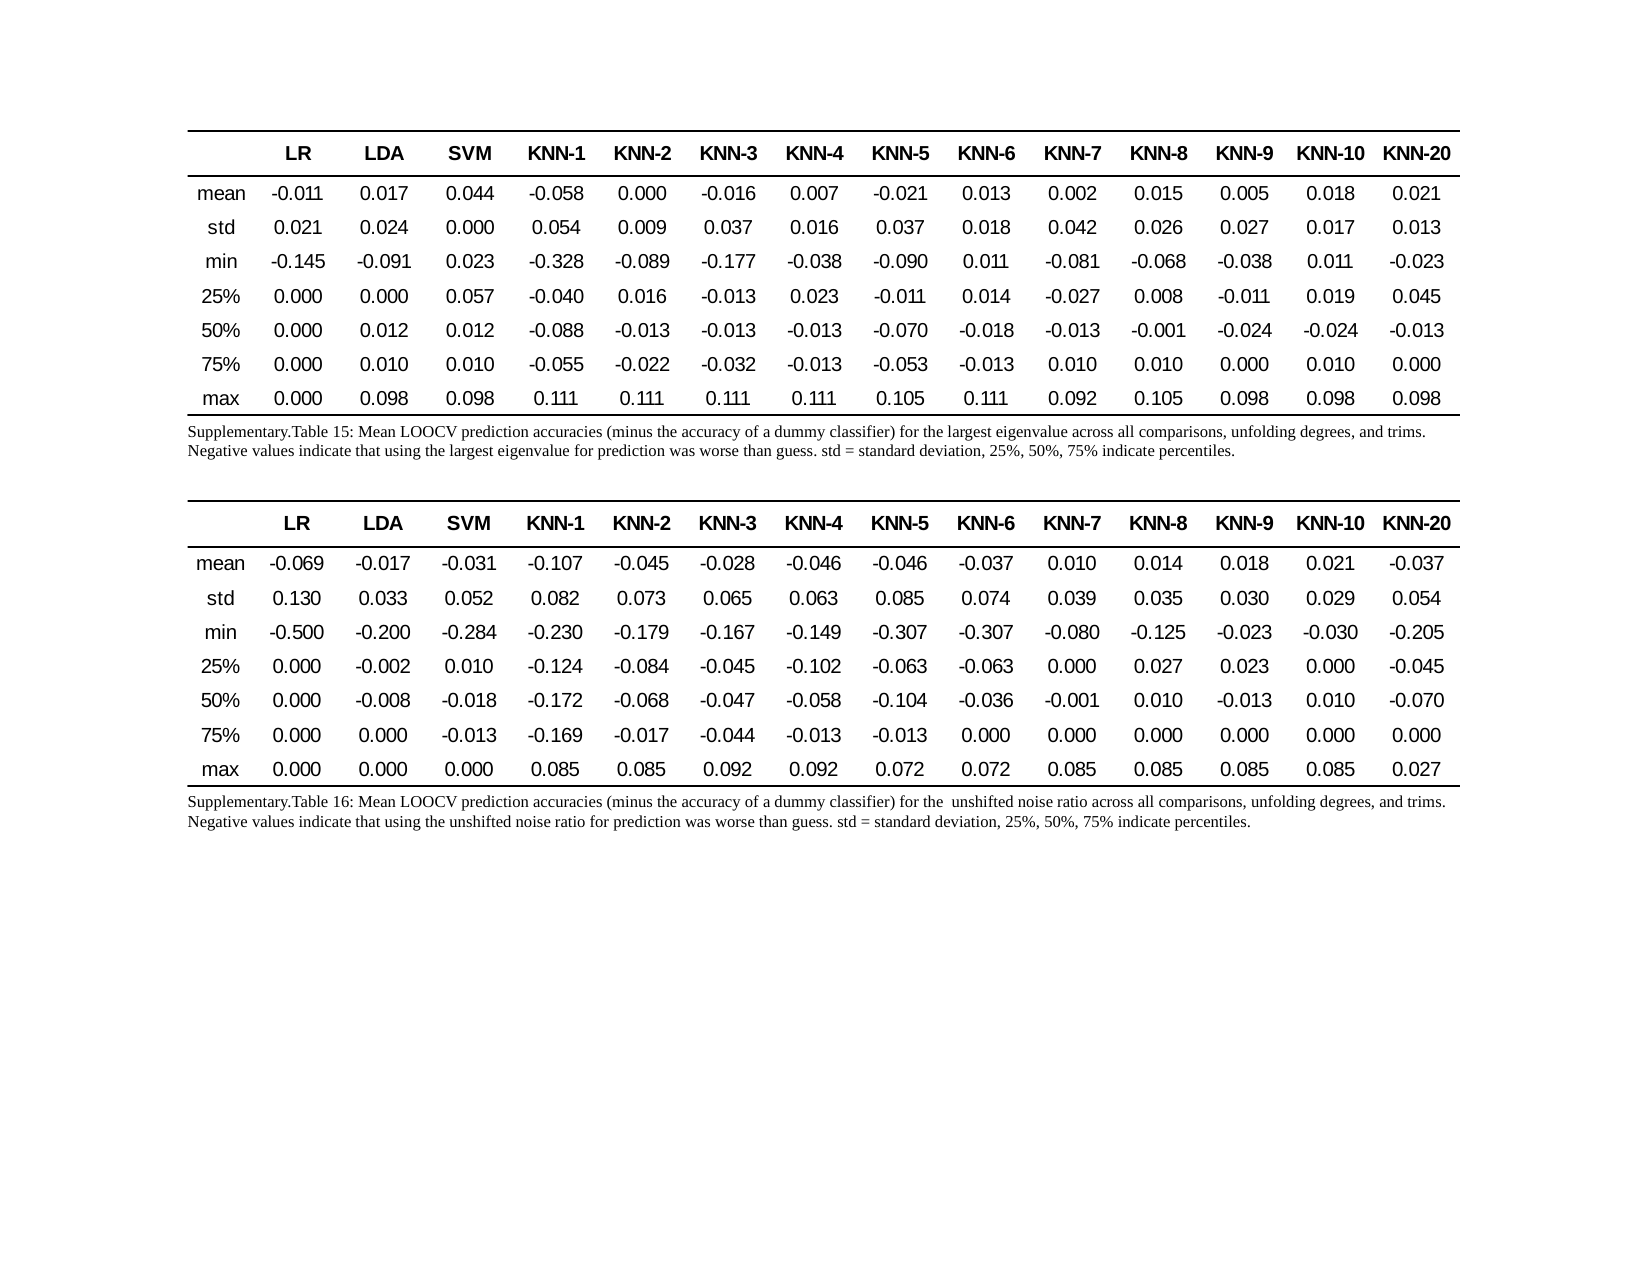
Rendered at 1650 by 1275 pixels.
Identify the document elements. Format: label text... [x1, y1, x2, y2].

text Supplementary.Table 15: Mean LOOCV prediction accuracies (minus the accuracy of a dummy classifier) for the largest eigenvalue across all comparisons, unfolding degrees, and trims. Negative values indicate that using the largest eigenvalue for prediction was worse than guess. std = standard deviation, 25%, 50%, 75% indicate percentiles. [187, 131, 1462, 460]
text Supplementary.Table 16: Mean LOOCV prediction accuracies (minus the accuracy of a dummy classifier) for the unshifted noise ratio across all comparisons, unfolding degrees, and trims. Negative values indicate that using the unshifted noise ratio for prediction was worse than guess. std = standard deviation, 25%, 50%, 75% indicate percentiles. [187, 501, 1462, 831]
